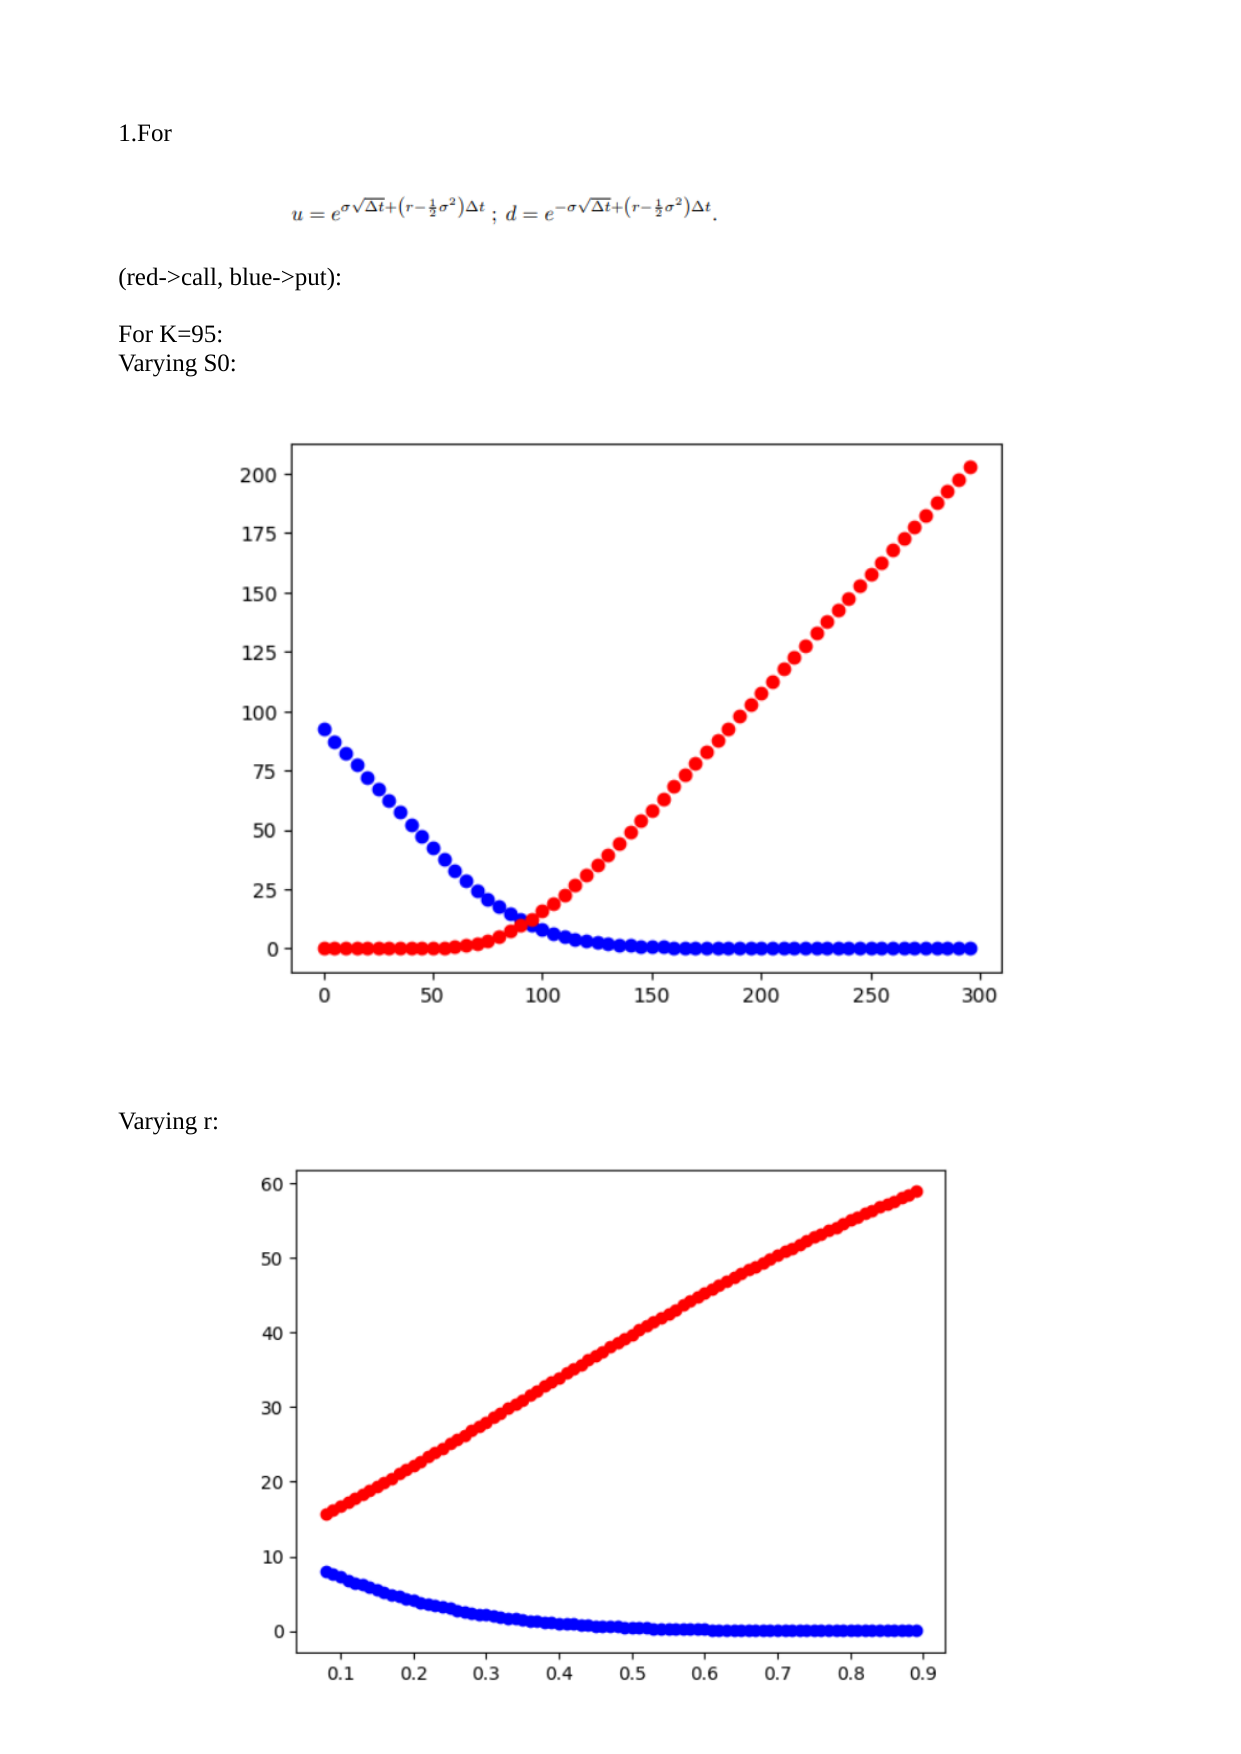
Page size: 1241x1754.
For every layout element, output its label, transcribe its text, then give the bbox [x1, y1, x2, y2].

picture [231, 434, 1009, 1021]
text 1.For [118, 118, 1122, 147]
text For K=95: [118, 319, 1122, 348]
text Varying r: [118, 1106, 1122, 1135]
picture [259, 1158, 958, 1700]
picture [286, 191, 722, 237]
text Varying S0: [118, 348, 1122, 377]
text (red->call, blue->put): [118, 262, 1122, 291]
